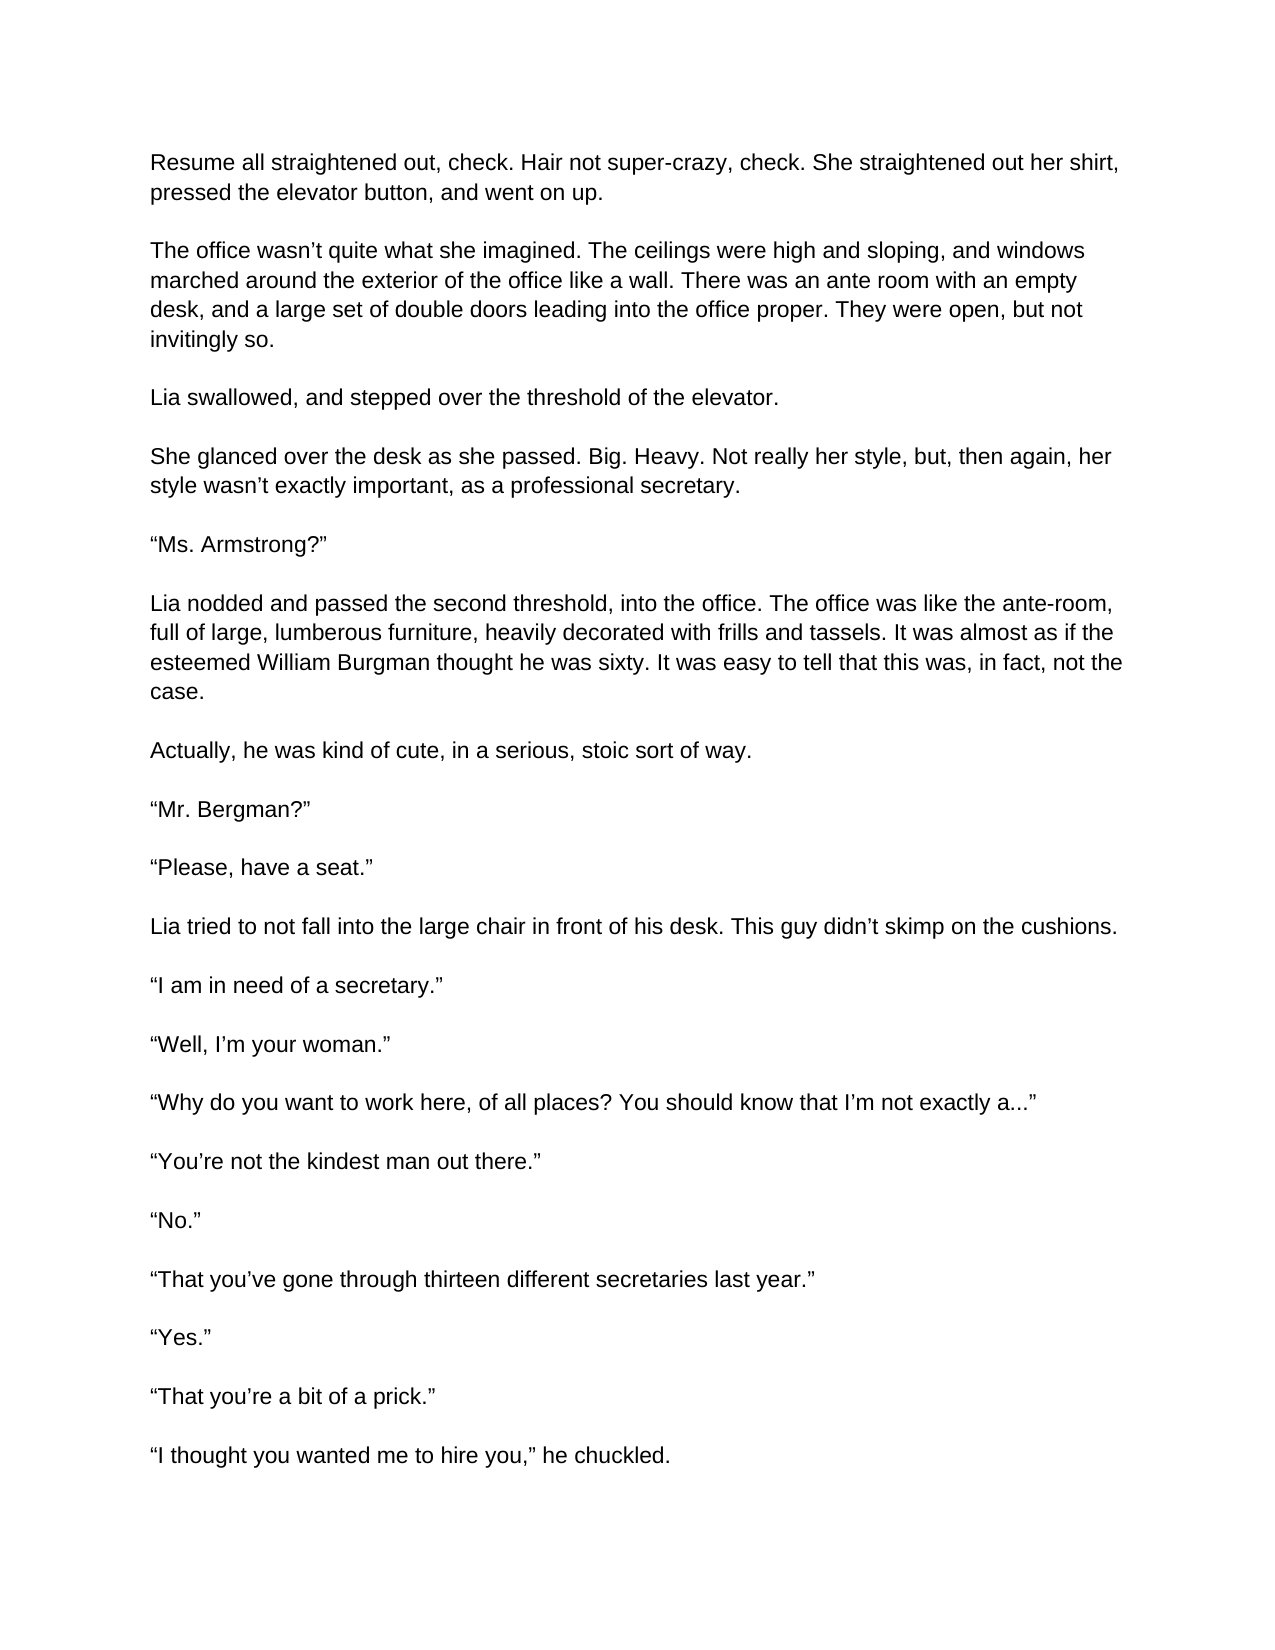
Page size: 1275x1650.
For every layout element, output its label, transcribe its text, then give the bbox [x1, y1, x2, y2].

text Resume all straightened out, check. Hair not super-crazy, check. She straightened out her shirt, pressed the elevator button, and went on up. [150, 150, 1125, 205]
text Lia nodded and passed the second threshold, into the office. The office was like the ante-room, full of large, lumberous furniture, heavily decorated with frills and tassels. It was almost as if the esteemed William Burgman thought he was sixty. It was easy to tell that this was, in fact, not the case. [150, 591, 1125, 704]
text “You’re not the kindest man out there.” [150, 1149, 1125, 1174]
text “Please, have a seat.” [150, 855, 1125, 881]
text “Mr. Bergman?” [150, 796, 1125, 822]
text “Well, I’m your woman.” [150, 1031, 1125, 1057]
text “No.” [150, 1207, 1125, 1233]
text “That you’ve gone through thirteen different secretaries last year.” [150, 1266, 1125, 1292]
text “Why do you want to work here, of all places? You should know that I’m not exactly a...” [150, 1090, 1125, 1116]
text She glanced over the desk as she passed. Big. Heavy. Not really her style, but, then again, her style wasn’t exactly important, as a professional secretary. [150, 444, 1125, 499]
text “That you’re a bit of a prick.” [150, 1384, 1125, 1409]
text Lia tried to not fall into the large chair in front of his desk. This guy didn’t skimp on the cushions. [150, 914, 1125, 939]
text “Ms. Armstrong?” [150, 532, 1125, 557]
text “I thought you wanted me to hire you,” he chuckled. [150, 1442, 1125, 1468]
text The office wasn’t quite what she imagined. The ceilings were high and sloping, and windows marched around the exterior of the office like a wall. There was an ante room with an empty desk, and a large set of double doors leading into the office proper. They were open, but not invitingly so. [150, 238, 1125, 352]
text “Yes.” [150, 1325, 1125, 1351]
text Actually, he was kind of cute, in a serious, stoic sort of way. [150, 737, 1125, 763]
text “I am in need of a secretary.” [150, 972, 1125, 998]
text Lia swallowed, and stepped over the threshold of the elevator. [150, 385, 1125, 411]
